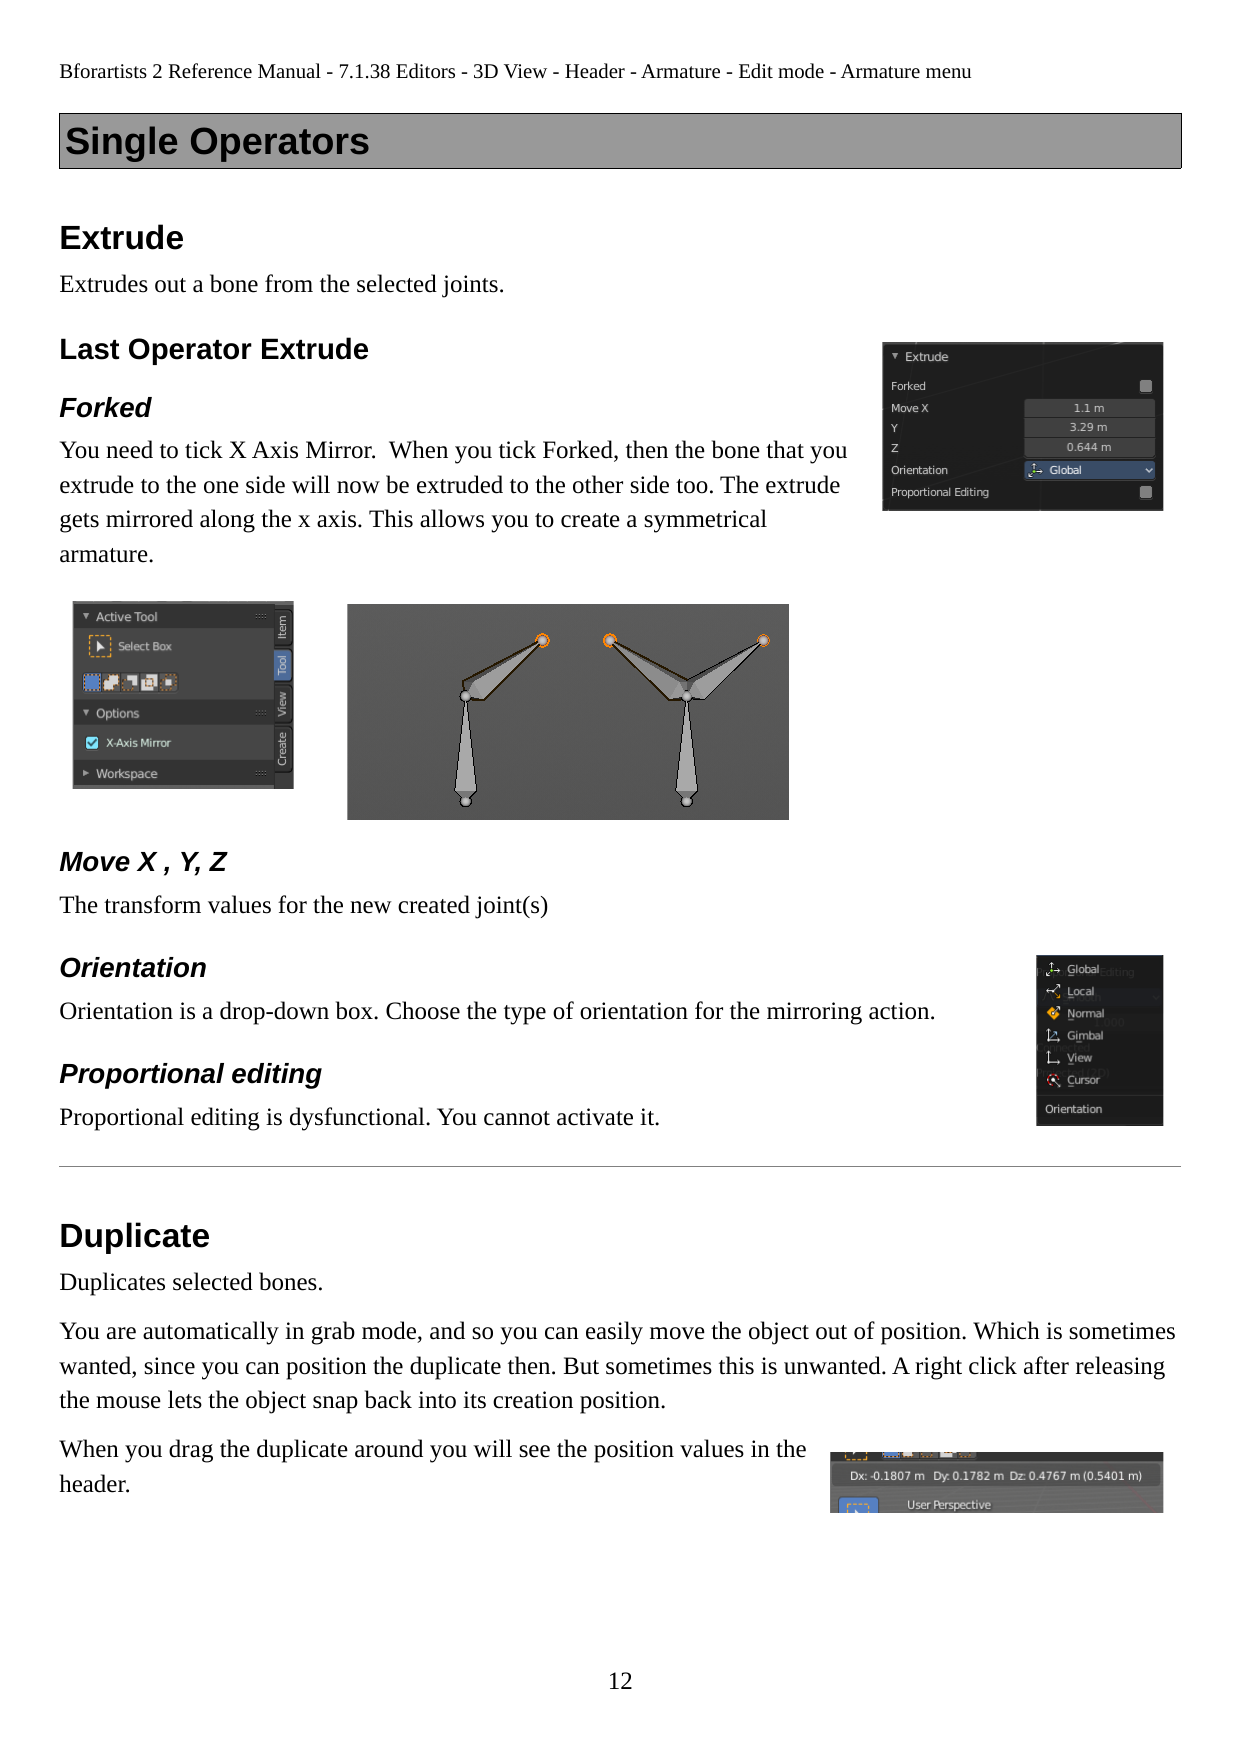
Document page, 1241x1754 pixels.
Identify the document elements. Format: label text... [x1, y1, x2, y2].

subtitle Proportional editing [59, 1058, 1036, 1089]
subtitle Duplicate [59, 1216, 1181, 1255]
subtitle Orientation [59, 952, 1181, 983]
subtitle [1164, 1058, 1181, 1089]
text Extrudes out a bone from the selected joints. [59, 269, 1181, 297]
text The transform values for the new created joint(s) [59, 890, 1181, 919]
picture [882, 342, 1164, 511]
subtitle Extrude [59, 217, 1181, 256]
subtitle Last Operator Extrude [59, 332, 1181, 366]
text You need to tick X Axis Mirror. When you tick Forked, then the bone that you extrude to the one side will now be extruded to the other side too. The extrude gets mirrored along the x axis. This allows you to create a symmetrical armature. [59, 435, 1181, 568]
picture [347, 604, 789, 820]
picture [830, 1452, 1164, 1513]
picture [72, 601, 294, 789]
text Proportional editing is dysfunctional. You cannot activate it. [59, 1102, 1181, 1131]
subtitle [1164, 391, 1181, 423]
text When you drag the duplicate around you will see the position values in the header. [59, 1434, 1181, 1497]
text You are automatically in grab mode, and so you can easily move the object out of position. Which is sometimes wanted, since you can position the duplicate then. But sometimes this is unwanted. A right click after releasing the mouse lets the object snap back into its creation position. [59, 1316, 1181, 1414]
text Duplicates selected bones. [59, 1267, 1181, 1296]
subtitle Move X , Y, Z [59, 846, 1181, 878]
subtitle Forked [59, 391, 882, 423]
picture [1036, 955, 1164, 1126]
table_header Single Operators [60, 114, 1181, 168]
text Orientation is a drop-down box. Choose the type of orientation for the mirroring action. [59, 996, 1036, 1025]
